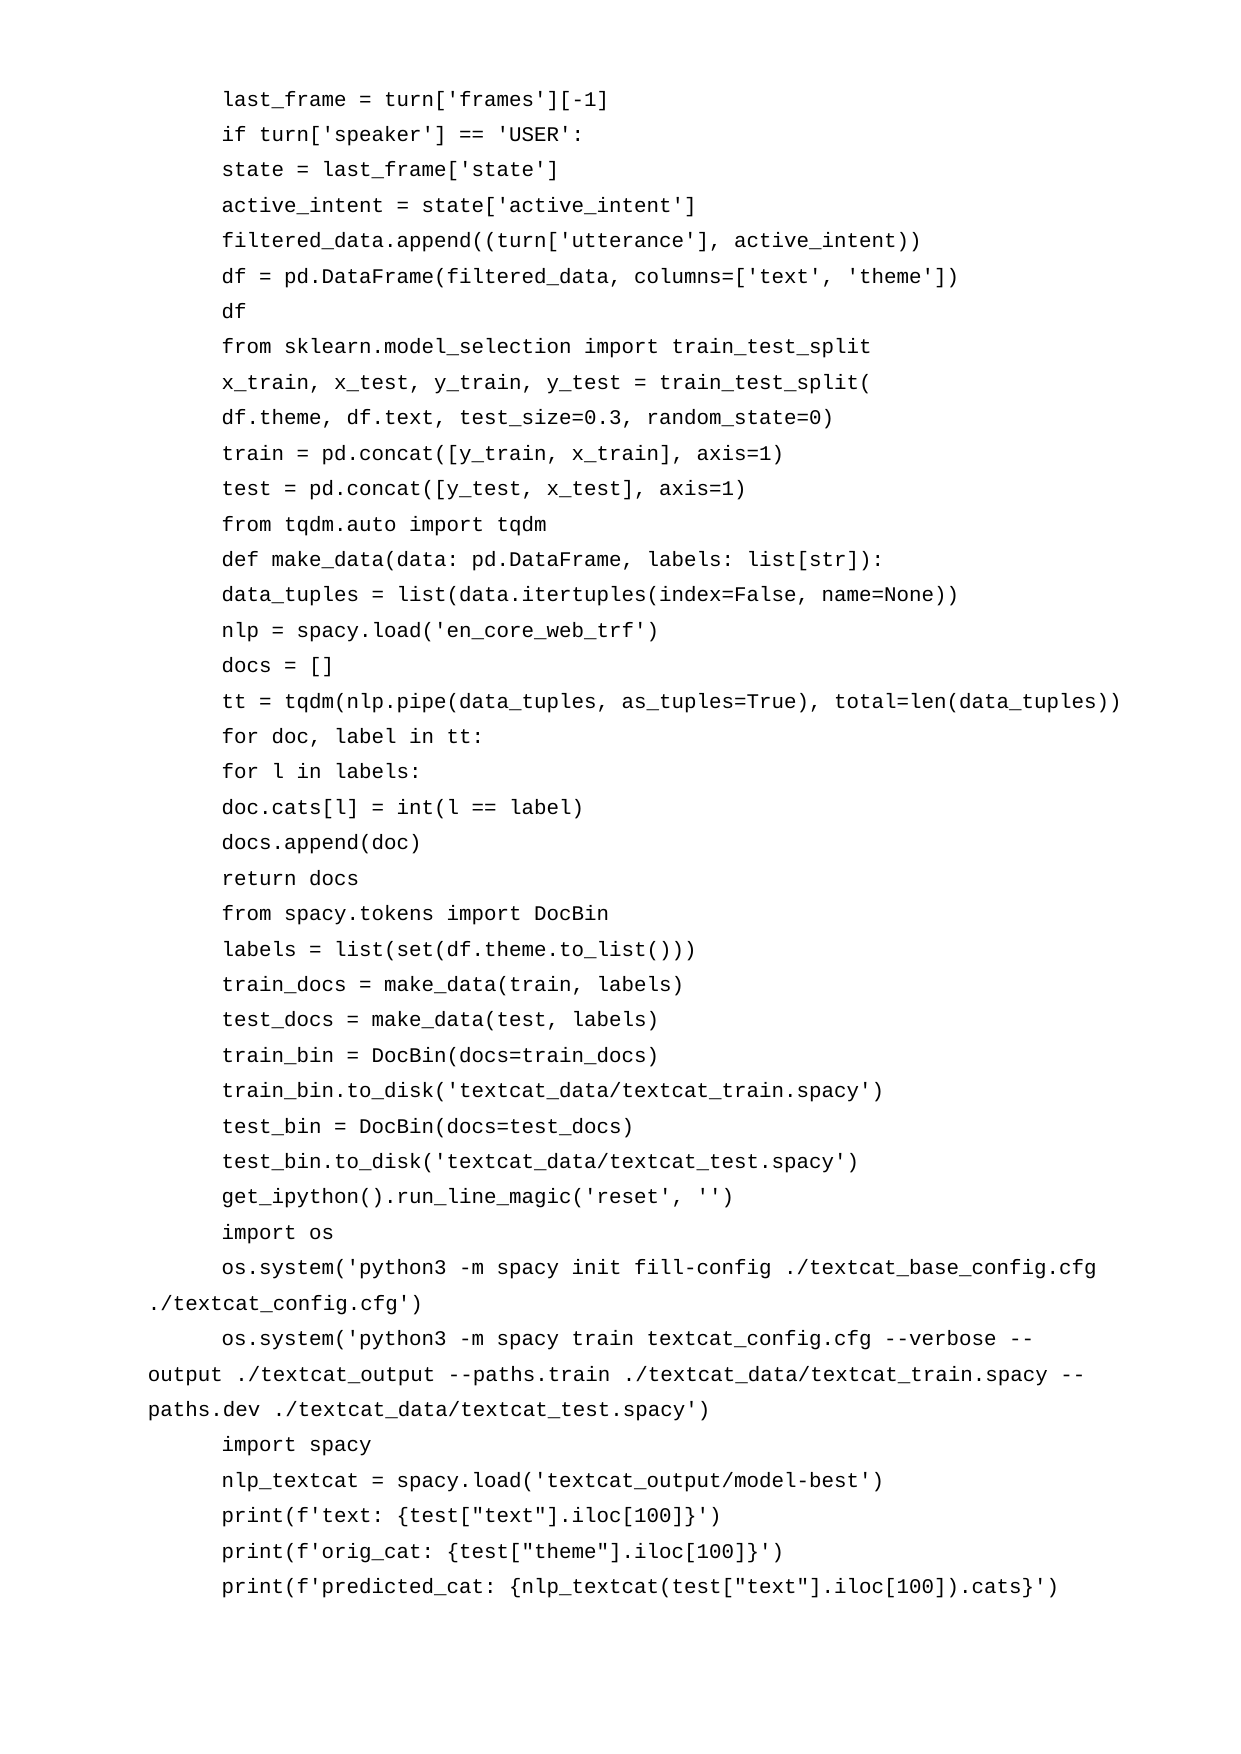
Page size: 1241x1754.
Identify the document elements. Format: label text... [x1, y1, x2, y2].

text doc.cats[l] = int(l == label) [148, 797, 1152, 821]
text test_bin = DocBin(docs=test_docs) [148, 1116, 1152, 1139]
text docs = [] [148, 655, 1152, 679]
text os.system('python3 -m spacy init fill-config ./textcat_base_config.cfg ./textcat_config.cfg') [148, 1257, 1152, 1316]
text filtered_data.append((turn['utterance'], active_intent)) [148, 230, 1152, 254]
text import os [148, 1222, 1152, 1246]
text state = last_frame['state'] [148, 159, 1152, 183]
text train_docs = make_data(train, labels) [148, 974, 1152, 998]
text tt = tqdm(nlp.pipe(data_tuples, as_tuples=True), total=len(data_tuples)) [148, 691, 1152, 714]
text labels = list(set(df.theme.to_list())) [148, 938, 1152, 962]
text test = pd.concat([y_test, x_test], axis=1) [148, 478, 1152, 502]
text data_tuples = list(data.itertuples(index=False, name=None)) [148, 584, 1152, 608]
text for l in labels: [148, 761, 1152, 785]
text from sklearn.model_selection import train_test_split [148, 336, 1152, 360]
text get_ipython().run_line_magic('reset', '') [148, 1186, 1152, 1210]
text docs.append(doc) [148, 832, 1152, 856]
text print(f'orig_cat: {test["theme"].iloc[100]}') [148, 1541, 1152, 1564]
text df.theme, df.text, test_size=0.3, random_state=0) [148, 407, 1152, 431]
text train_bin = DocBin(docs=train_docs) [148, 1045, 1152, 1068]
text os.system('python3 -m spacy train textcat_config.cfg --verbose --output ./textcat_output --paths.train ./textcat_data/textcat_train.spacy --paths.dev ./textcat_data/textcat_test.spacy') [148, 1328, 1152, 1423]
text df = pd.DataFrame(filtered_data, columns=['text', 'theme']) [148, 266, 1152, 289]
text nlp = spacy.load('en_core_web_trf') [148, 620, 1152, 643]
text nlp_textcat = spacy.load('textcat_output/model-best') [148, 1470, 1152, 1493]
text from tqdm.auto import tqdm [148, 513, 1152, 537]
text for doc, label in tt: [148, 726, 1152, 750]
text active_intent = state['active_intent'] [148, 195, 1152, 218]
text x_train, x_test, y_train, y_test = train_test_split( [148, 372, 1152, 396]
text print(f'text: {test["text"].iloc[100]}') [148, 1505, 1152, 1529]
text print(f'predicted_cat: {nlp_textcat(test["text"].iloc[100]).cats}') [148, 1576, 1152, 1600]
text if turn['speaker'] == 'USER': [148, 124, 1152, 148]
text last_frame = turn['frames'][-1] [148, 88, 1152, 112]
text train_bin.to_disk('textcat_data/textcat_train.spacy') [148, 1080, 1152, 1104]
text df [148, 301, 1152, 325]
text from spacy.tokens import DocBin [148, 903, 1152, 927]
text test_bin.to_disk('textcat_data/textcat_test.spacy') [148, 1151, 1152, 1175]
text train = pd.concat([y_train, x_train], axis=1) [148, 443, 1152, 466]
text return docs [148, 868, 1152, 891]
text import spacy [148, 1434, 1152, 1458]
text test_docs = make_data(test, labels) [148, 1009, 1152, 1033]
text def make_data(data: pd.DataFrame, labels: list[str]): [148, 549, 1152, 573]
